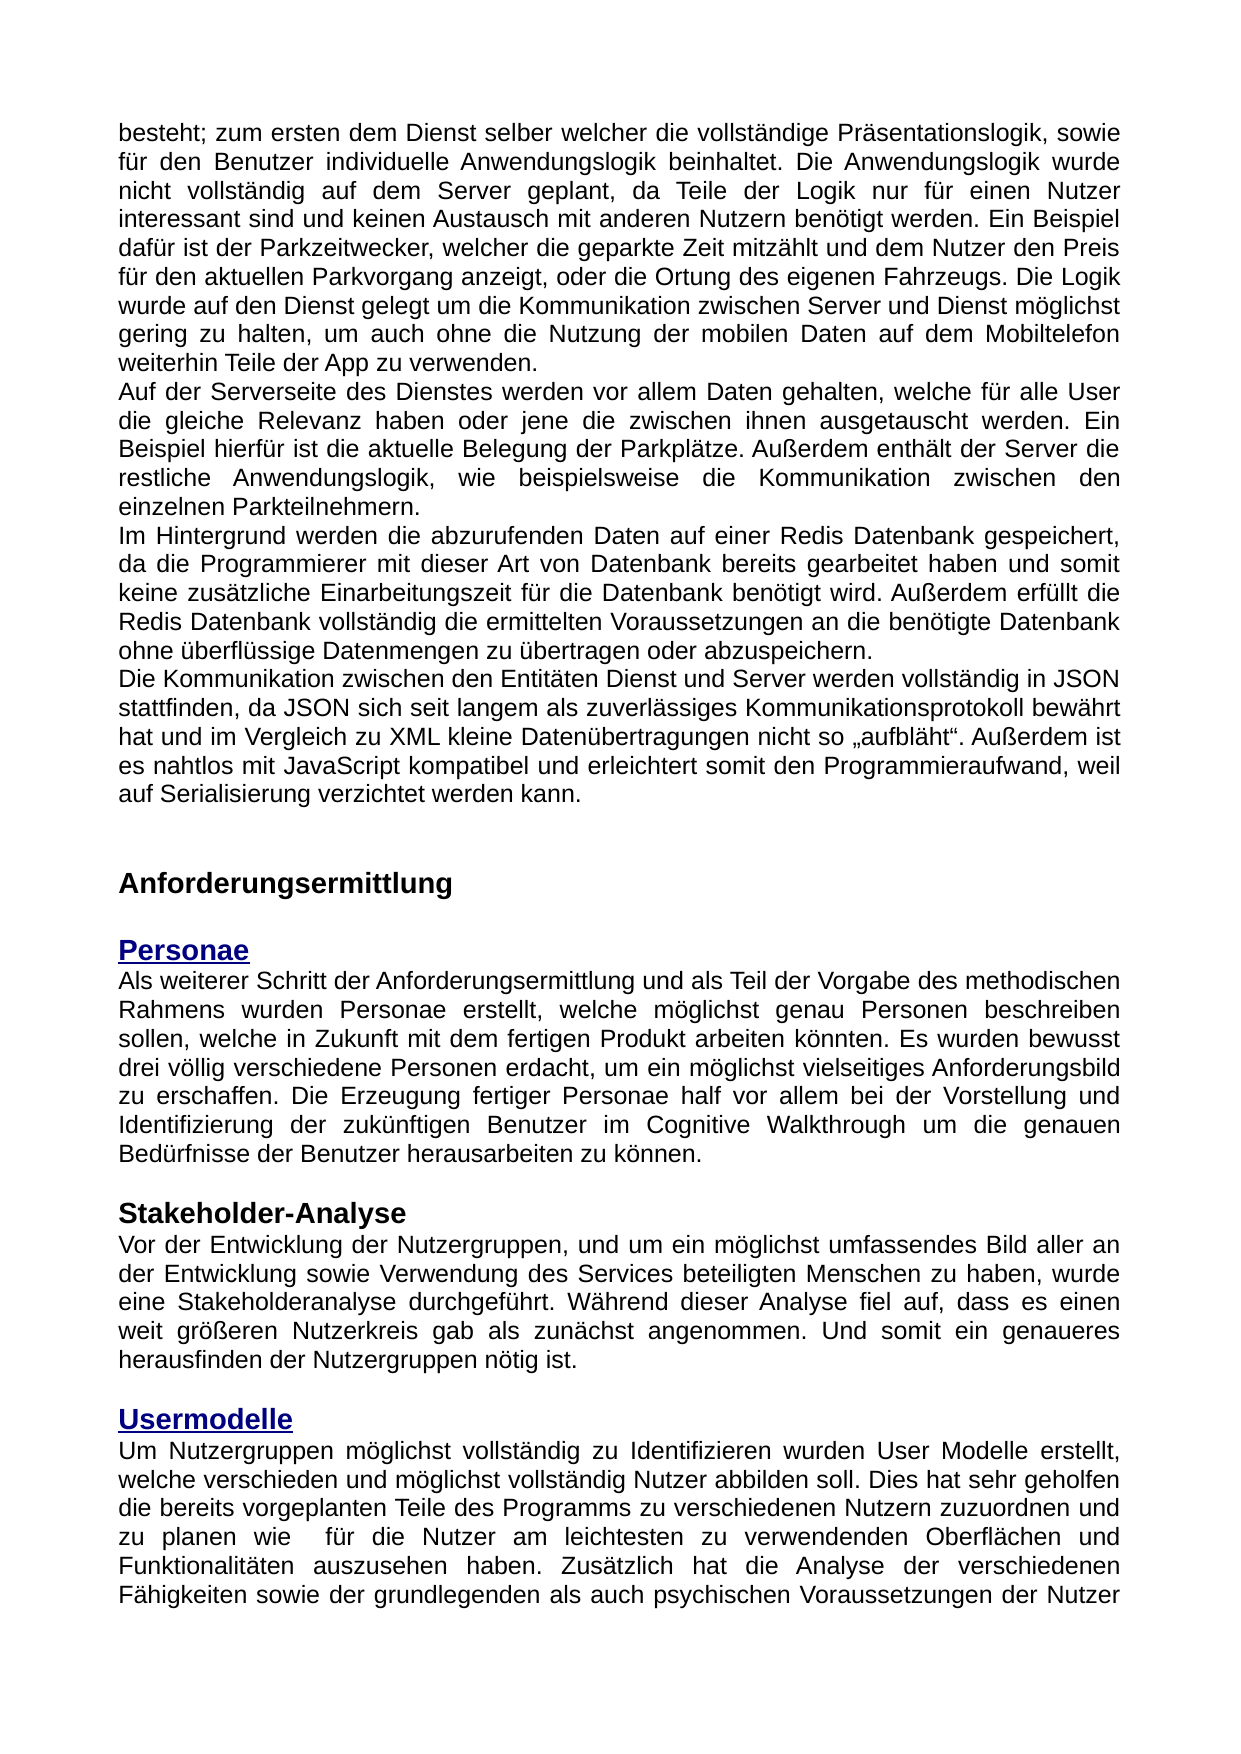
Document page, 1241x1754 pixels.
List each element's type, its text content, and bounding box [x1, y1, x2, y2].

text Anforderungsermittlung [118, 866, 1122, 899]
text Auf der Serverseite des Dienstes werden vor allem Daten gehalten, welche für alle User die gleiche Relevanz haben oder jene die zwischen ihnen ausgetauscht werden. Ein Beispiel hierfür ist die aktuelle Belegung der Parkplätze. Außerdem enthält der Server die restliche Anwendungslogik, wie beispielsweise die Kommunikation zwischen den einzelnen Parkteilnehmern. [118, 377, 1122, 521]
text Die Kommunikation zwischen den Entitäten Dienst und Server werden vollständig in JSON stattfinden, da JSON sich seit langem als zuverlässiges Kommunikationsprotokoll bewährt hat und im Vergleich zu XML kleine Datenübertragungen nicht so „aufbläht“. Außerdem ist es nahtlos mit JavaScript kompatibel und erleichtert somit den Programmieraufwand, weil auf Serialisierung verzichtet werden kann. [118, 664, 1122, 808]
text besteht; zum ersten dem Dienst selber welcher die vollständige Präsentationslogik, sowie für den Benutzer individuelle Anwendungslogik beinhaltet. Die Anwendungslogik wurde nicht vollständig auf dem Server geplant, da Teile der Logik nur für einen Nutzer interessant sind und keinen Austausch mit anderen Nutzern benötigt werden. Ein Beispiel dafür ist der Parkzeitwecker, welcher die geparkte Zeit mitzählt und dem Nutzer den Preis für den aktuellen Parkvorgang anzeigt, oder die Ortung des eigenen Fahrzeugs. Die Logik wurde auf den Dienst gelegt um die Kommunikation zwischen Server und Dienst möglichst gering zu halten, um auch ohne die Nutzung der mobilen Daten auf dem Mobiltelefon weiterhin Teile der App zu verwenden. [118, 118, 1122, 377]
text Im Hintergrund werden die abzurufenden Daten auf einer Redis Datenbank gespeichert, da die Programmierer mit dieser Art von Datenbank bereits gearbeitet haben und somit keine zusätzliche Einarbeitungszeit für die Datenbank benötigt wird. Außerdem erfüllt die Redis Datenbank vollständig die ermittelten Voraussetzungen an die benötigte Datenbank ohne überflüssige Datenmengen zu übertragen oder abzuspeichern. [118, 521, 1122, 664]
text Vor der Entwicklung der Nutzergruppen, und um ein möglichst umfassendes Bild aller an der Entwicklung sowie Verwendung des Services beteiligten Menschen zu haben, wurde eine Stakeholderanalyse durchgeführt. Während dieser Analyse fiel auf, dass es einen weit größeren Nutzerkreis gab als zunächst angenommen. Und somit ein genaueres herausfinden der Nutzergruppen nötig ist. [118, 1230, 1122, 1373]
text Stakeholder-Analyse [118, 1196, 1122, 1230]
text Um Nutzergruppen möglichst vollständig zu Identifizieren wurden User Modelle erstellt, welche verschieden und möglichst vollständig Nutzer abbilden soll. Dies hat sehr geholfen die bereits vorgeplanten Teile des Programms zu verschiedenen Nutzern zuzuordnen und zu planen wie für die Nutzer am leichtesten zu verwendenden Oberflächen und Funktionalitäten auszusehen haben. Zusätzlich hat die Analyse der verschiedenen Fähigkeiten sowie der grundlegenden als auch psychischen Voraussetzungen der Nutzer [118, 1436, 1122, 1608]
text Als weiterer Schritt der Anforderungsermittlung und als Teil der Vorgabe des methodischen Rahmens wurden Personae erstellt, welche möglichst genau Personen beschreiben sollen, welche in Zukunft mit dem fertigen Produkt arbeiten könnten. Es wurden bewusst drei völlig verschiedene Personen erdacht, um ein möglichst vielseitiges Anforderungsbild zu erschaffen. Die Erzeugung fertiger Personae half vor allem bei der Vorstellung und Identifizierung der zukünftigen Benutzer im Cognitive Walkthrough um die genauen Bedürfnisse der Benutzer herausarbeiten zu können. [118, 966, 1122, 1167]
text Usermodelle [118, 1402, 1122, 1436]
text Personae [118, 933, 1122, 966]
